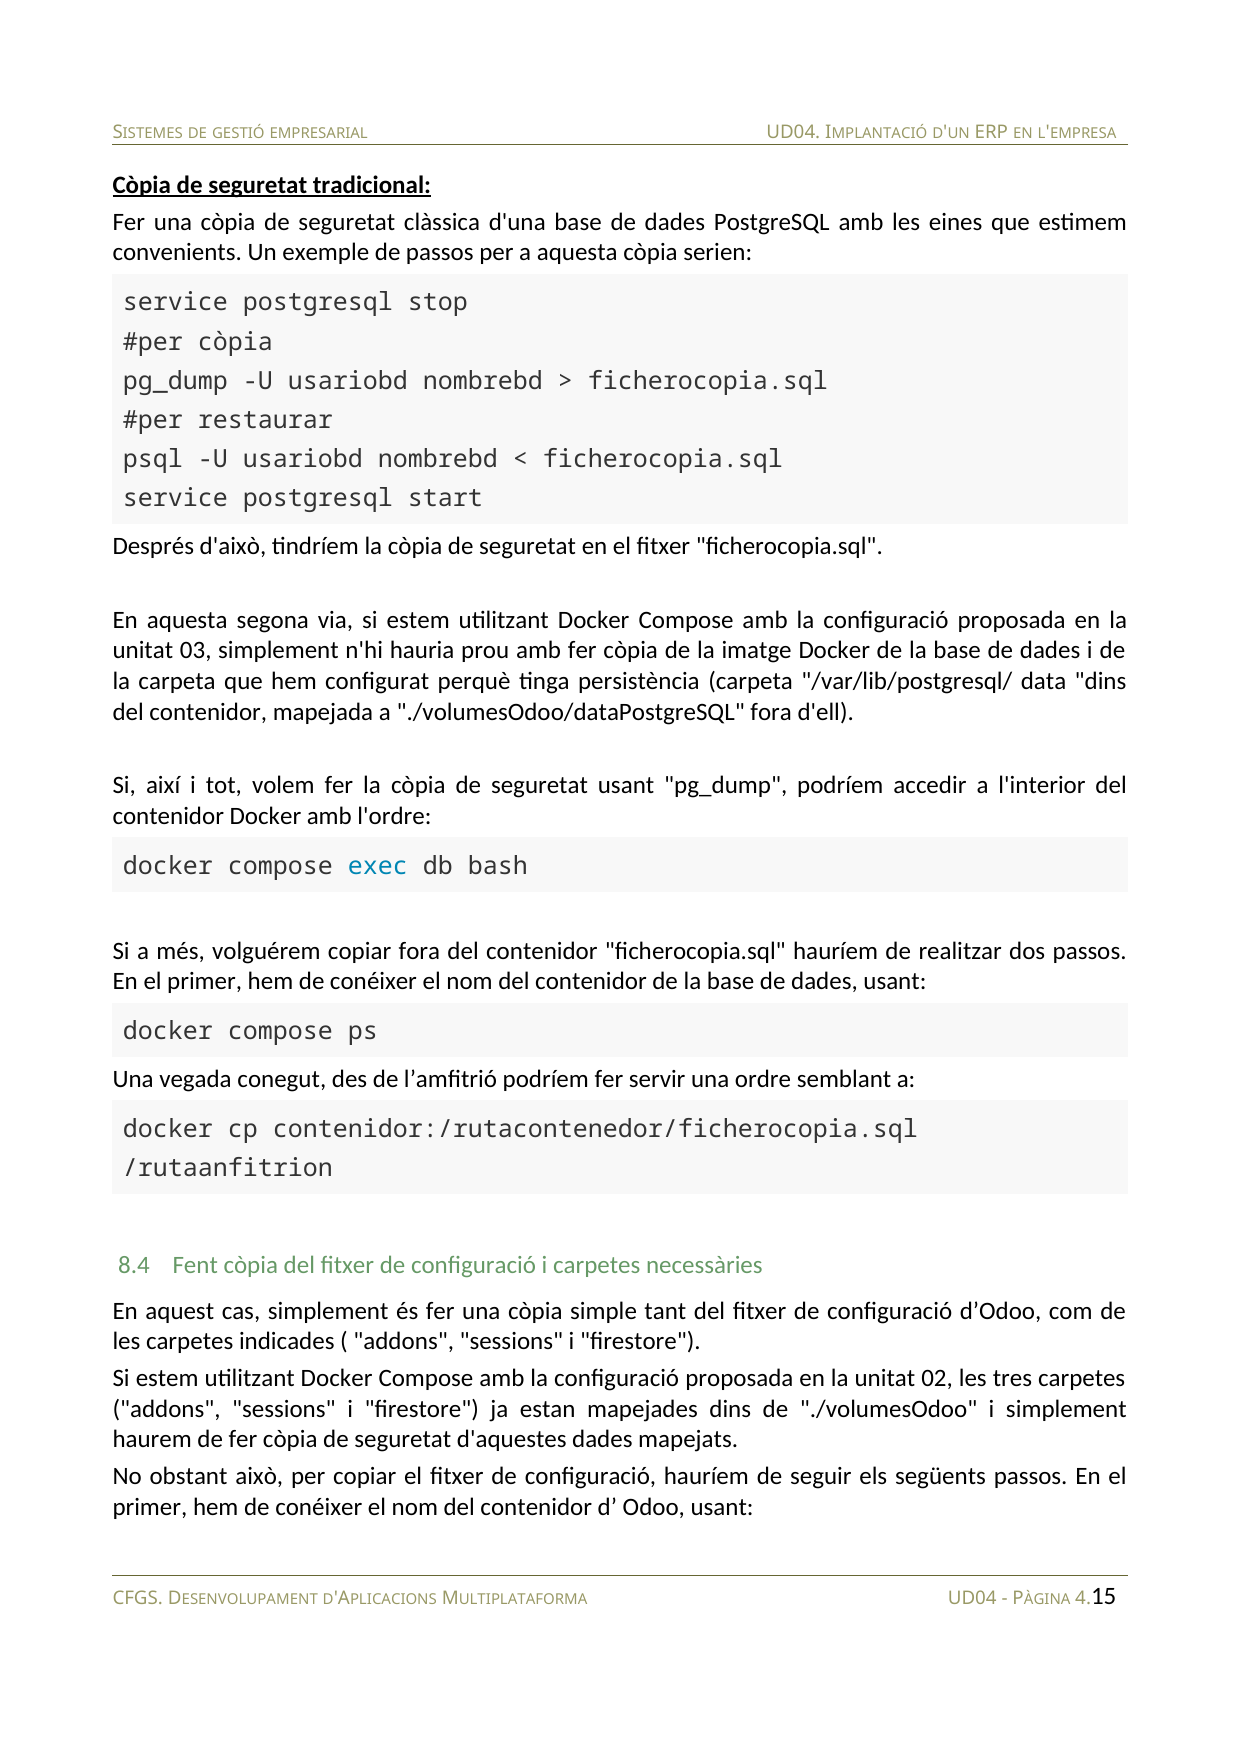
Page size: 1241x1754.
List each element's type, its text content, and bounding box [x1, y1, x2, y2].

table_header docker cp contenidor:/rutacontenedor/ficherocopia.sql /rutaanfitrion [112, 1100, 1128, 1194]
text Una vegada conegut, des de l’amfitrió podríem fer servir una ordre semblant a: [112, 1063, 1128, 1094]
text Si, així i tot, volem fer la còpia de seguretat usant "pg_dump", podríem accedir a l'interior del contenidor Docker amb l'ordre: [112, 770, 1128, 831]
text Després d'això, tindríem la còpia de seguretat en el fitxer "ficherocopia.sql". [112, 530, 1128, 561]
subtitle Fent còpia del fitxer de configuració i carpetes necessàries [112, 1250, 1128, 1280]
text Si a més, volguérem copiar fora del contenidor "ficherocopia.sql" hauríem de realitzar dos passos. En el primer, hem de conéixer el nom del contenidor de la base de dades, usant: [112, 935, 1128, 996]
text Fer una còpia de seguretat clàssica d'una base de dades PostgreSQL amb les eines que estimem convenients. Un exemple de passos per a aquesta còpia serien: [112, 206, 1128, 267]
table_header service postgresql stop #per còpia pg_dump -U usariobd nombrebd > ficherocopia.sql #per restaurar psql -U usariobd nombrebd < ficherocopia.sql service postgresql start [112, 274, 1128, 524]
table_header docker compose exec db bash [112, 837, 1128, 892]
text No obstant això, per copiar el fitxer de configuració, hauríem de seguir els següents passos. En el primer, hem de conéixer el nom del contenidor d’ Odoo, usant: [112, 1461, 1128, 1522]
table_header docker compose ps [112, 1003, 1128, 1057]
text En aquest cas, simplement és fer una còpia simple tant del fitxer de configuració d’Odoo, com de les carpetes indicades ( "addons", "sessions" i "firestore"). [112, 1295, 1128, 1356]
text Còpia de seguretat tradicional: [112, 169, 1128, 199]
text En aquesta segona via, si estem utilitzant Docker Compose amb la configuració proposada en la unitat 03, simplement n'hi hauria prou amb fer còpia de la imatge Docker de la base de dades i de la carpeta que hem configurat perquè tinga persistència (carpeta "/var/lib/postgresql/ data "dins del contenidor, mapejada a "./volumesOdoo/dataPostgreSQL" fora d'ell). [112, 604, 1128, 726]
text Si estem utilitzant Docker Compose amb la configuració proposada en la unitat 02, les tres carpetes ("addons", "sessions" i "firestore") ja estan mapejades dins de "./volumesOdoo" i simplement haurem de fer còpia de seguretat d'aquestes dades mapejats. [112, 1362, 1128, 1454]
